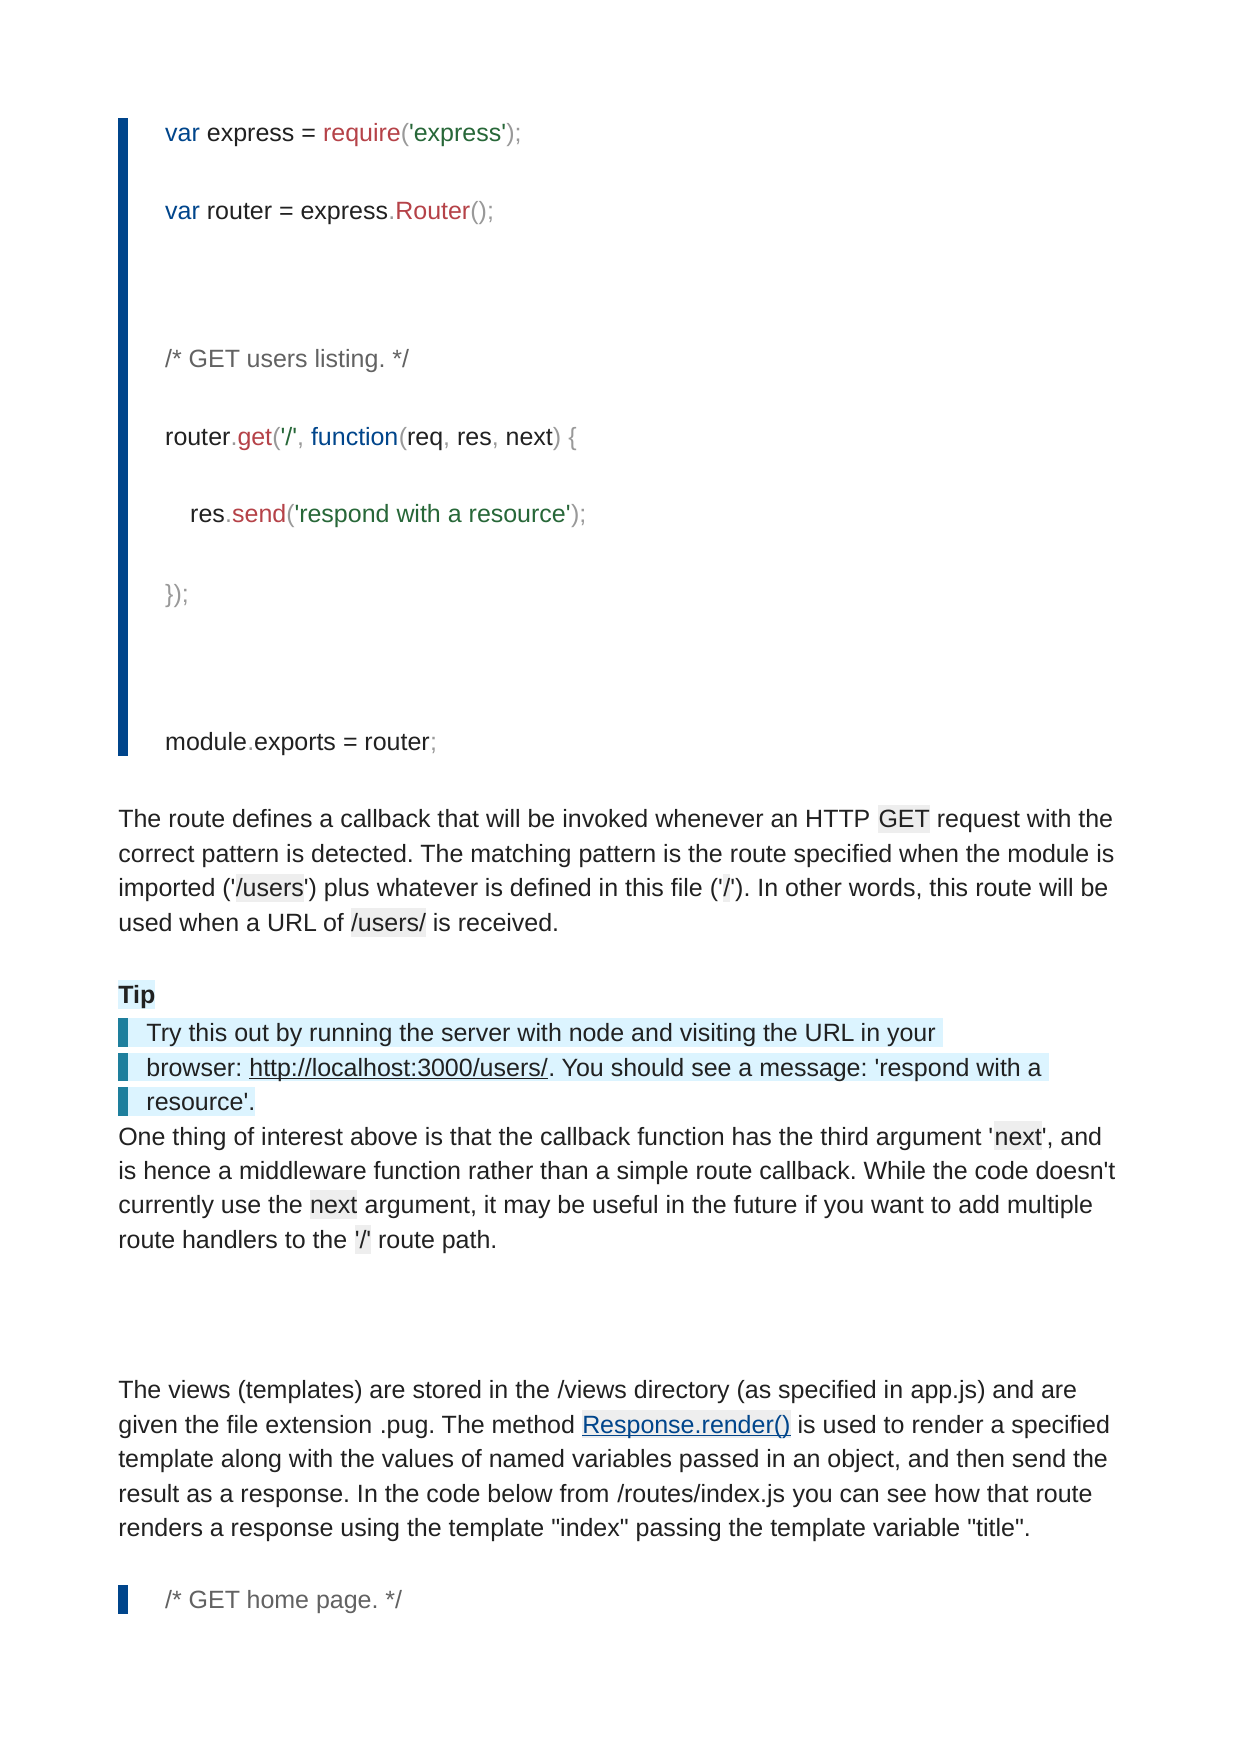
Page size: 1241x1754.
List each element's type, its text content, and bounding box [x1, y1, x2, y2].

text One thing of interest above is that the callback function has the third argument 'next', and is hence a middleware function rather than a simple route callback. While the code doesn't currently use the next argument, it may be useful in the future if you want to add multiple route handlers to the '/' route path. [118, 1121, 1122, 1254]
text /* GET users listing. */ [128, 344, 1122, 373]
subtitle Views (templates) [118, 1297, 1122, 1331]
text module.exports = router; [128, 727, 1122, 756]
text var router = express.Router(); [128, 196, 1122, 224]
text var express = require('express'); [128, 118, 1122, 147]
text The views (templates) are stored in the /views directory (as specified in app.js) and are given the file extension .pug. The method Response.render() is used to render a specified template along with the values of named variables passed in an object, and then send the result as a response. In the code below from /routes/index.js you can see how that route renders a response using the template "index" passing the template variable "title". [118, 1375, 1122, 1542]
text router.get('/', function(req, res, next) { [128, 422, 1122, 451]
text Try this out by running the server with node and visiting the URL in your browser: http://localhost:3000/users/. You should see a message: 'respond with a resource'. [118, 1018, 1122, 1116]
text res.send('respond with a resource'); [128, 499, 1122, 529]
text The route defines a callback that will be invoked whenever an HTTP GET request with the correct pattern is detected. The matching pattern is the route specified when the module is imported ('/users') plus whatever is defined in this file ('/'). In other words, this route will be used when a URL of /users/ is received. [118, 804, 1122, 937]
subtitle Tip [118, 980, 1122, 1009]
text }); [128, 578, 1122, 607]
text /* GET home page. */ [128, 1585, 1122, 1614]
